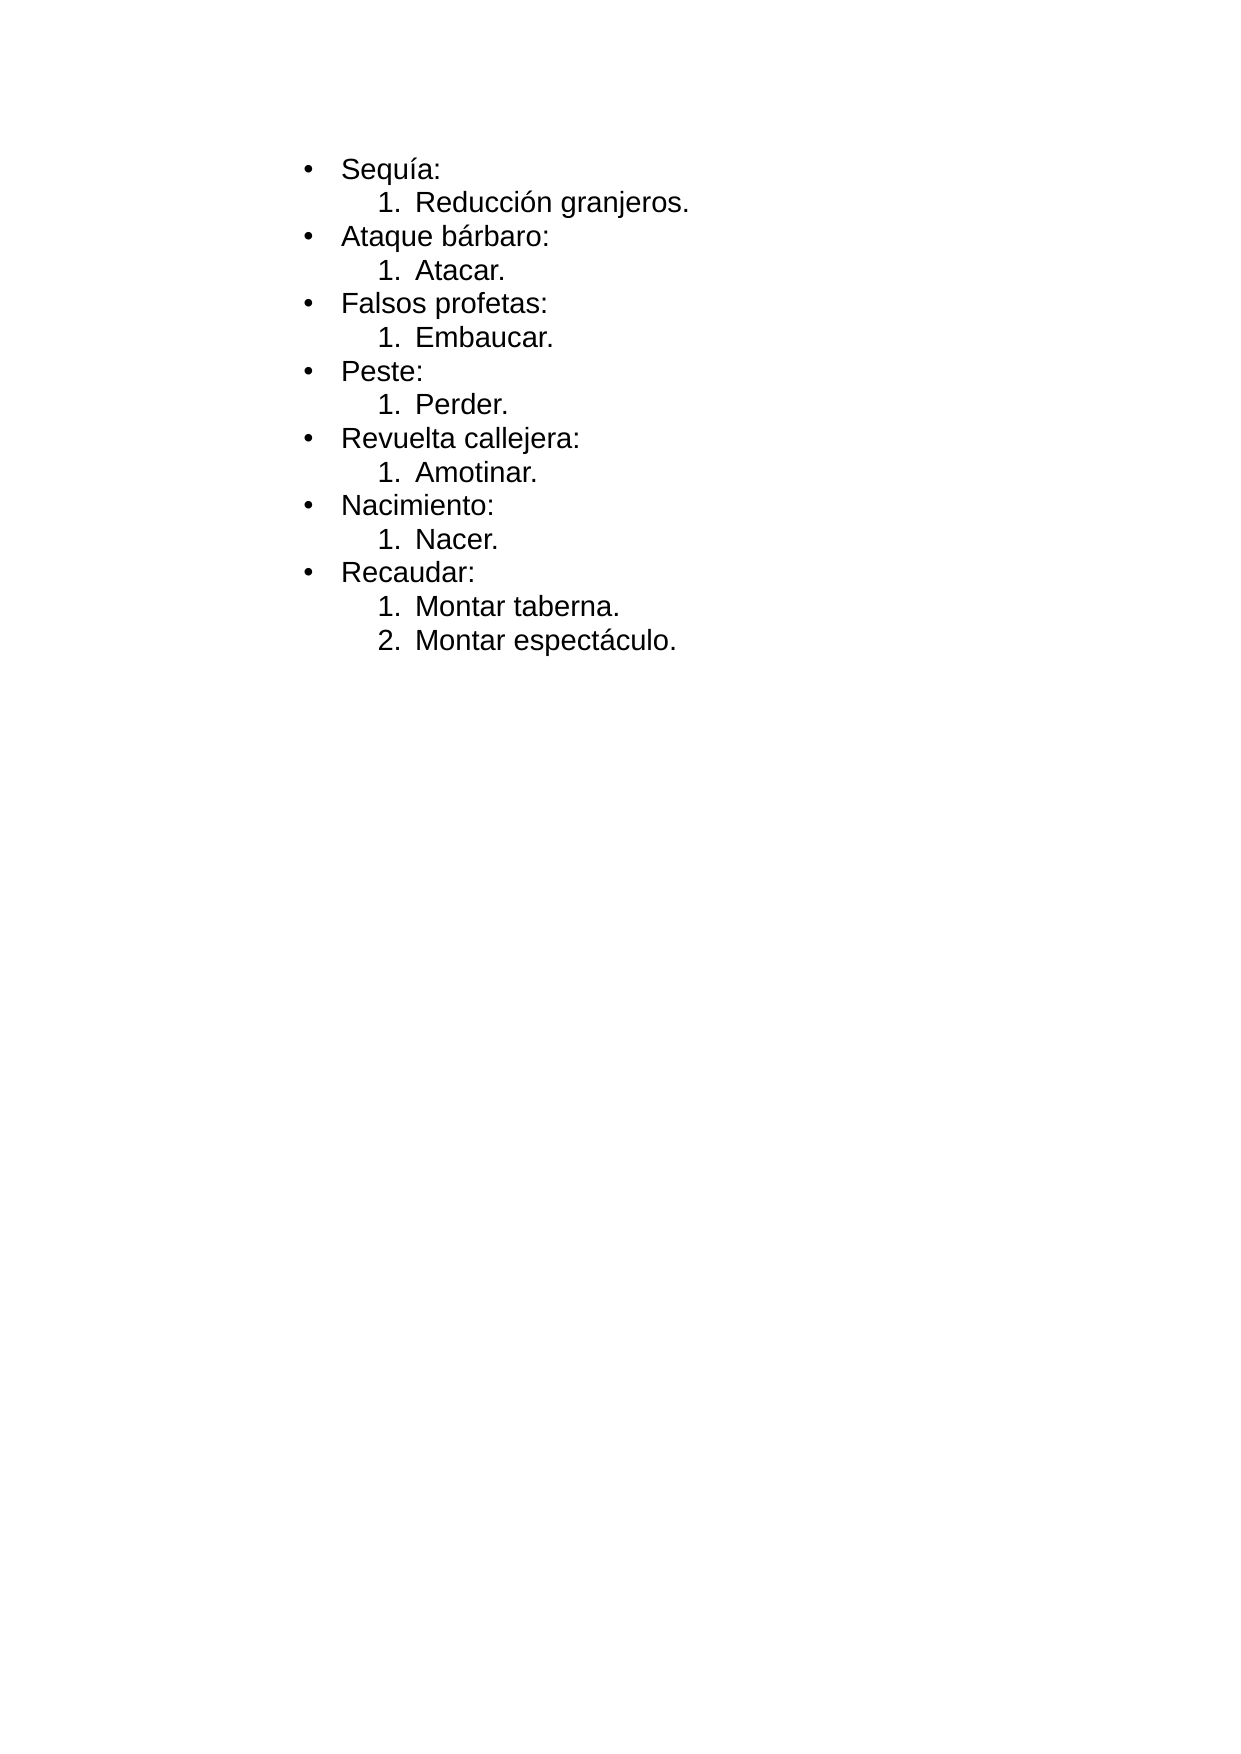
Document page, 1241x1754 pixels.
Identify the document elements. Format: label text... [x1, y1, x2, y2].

list Atacar. [377, 253, 1122, 286]
list Ataque bárbaro: [303, 219, 1122, 253]
list Sequía: [303, 152, 1122, 185]
list Embaucar. [377, 320, 1122, 353]
list Perder. [377, 387, 1122, 421]
list Montar taberna. [377, 589, 1122, 623]
list Peste: [303, 353, 1122, 387]
list Recaudar: [303, 555, 1122, 589]
list Reducción granjeros. [377, 185, 1122, 219]
list Revuelta callejera: [303, 421, 1122, 454]
list Amotinar. [377, 454, 1122, 488]
list Nacer. [377, 522, 1122, 555]
list Falsos profetas: [303, 286, 1122, 320]
list Nacimiento: [303, 488, 1122, 522]
list Montar espectáculo. [377, 623, 1122, 656]
